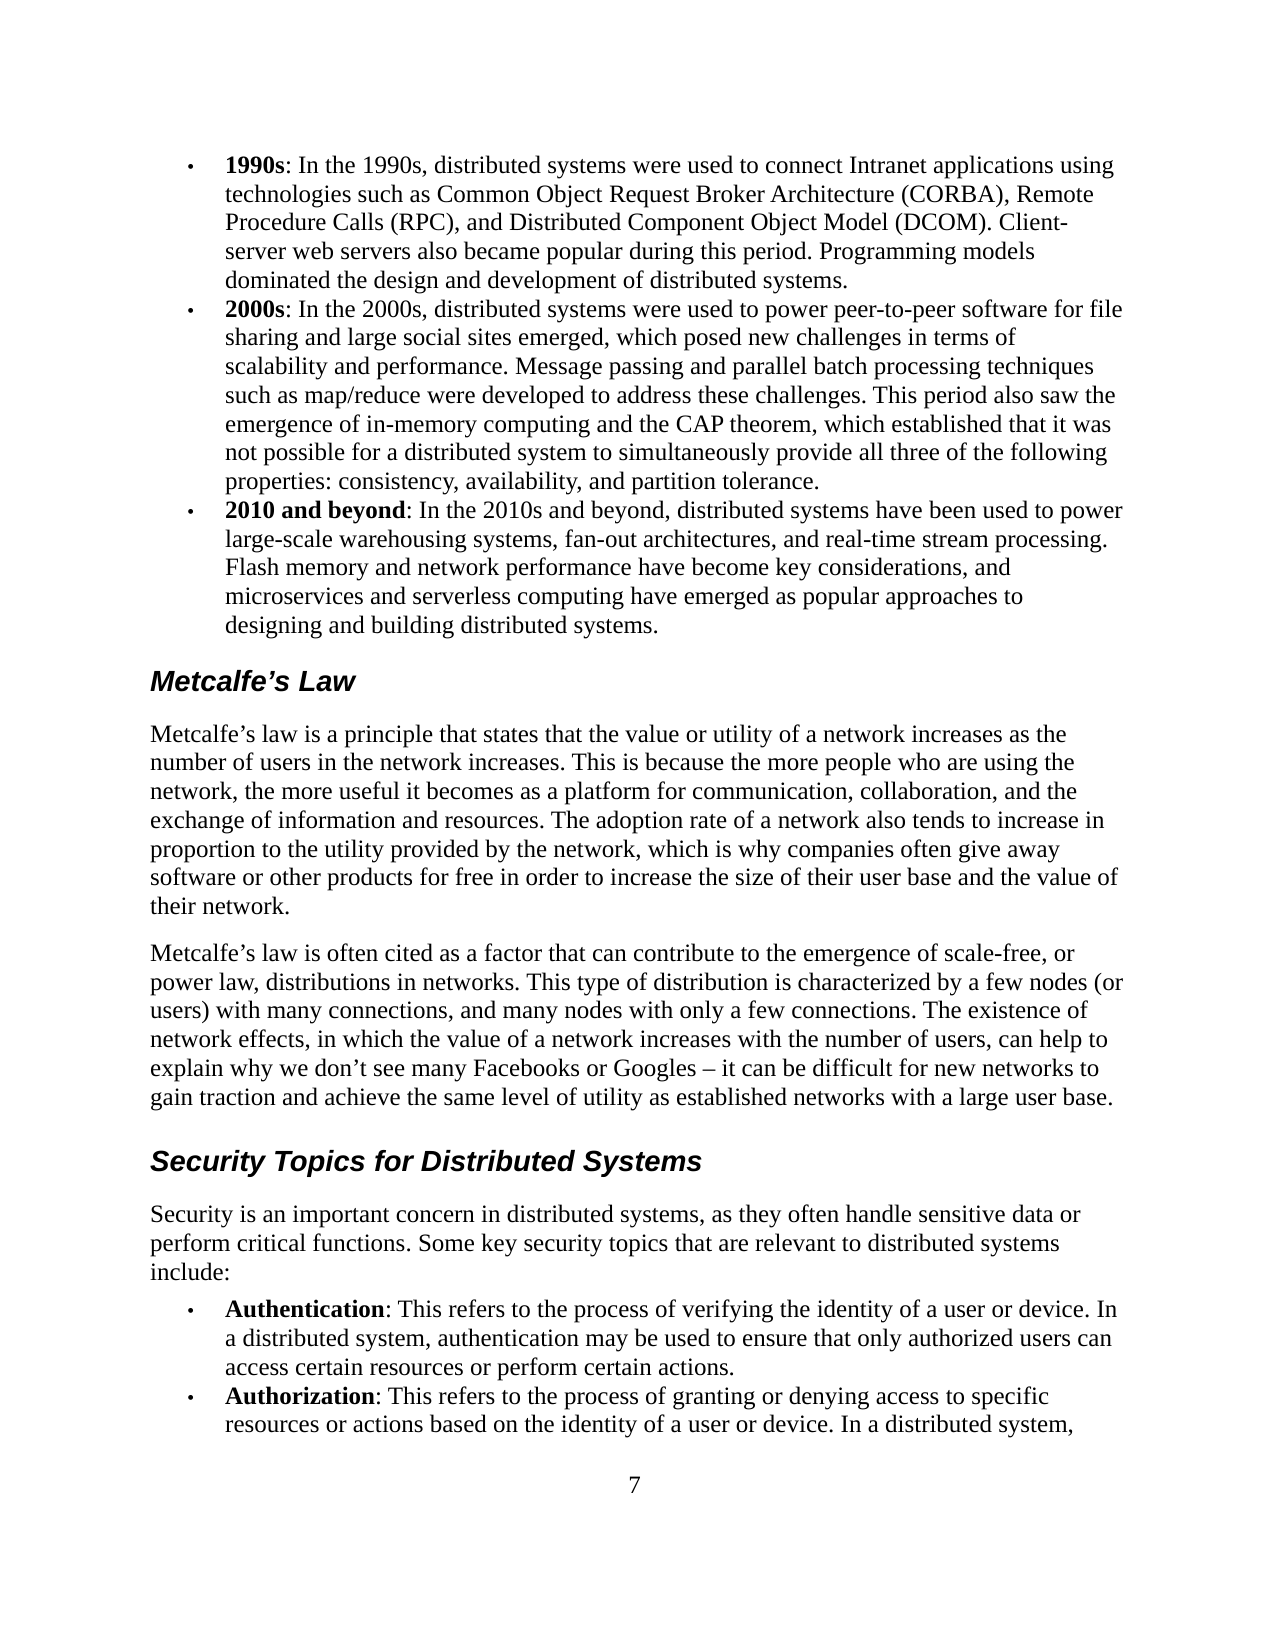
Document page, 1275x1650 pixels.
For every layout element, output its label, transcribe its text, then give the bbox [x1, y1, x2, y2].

list 2010 and beyond: In the 2010s and beyond, distributed systems have been used to power large-scale warehousing systems, fan-out architectures, and real-time stream processing. Flash memory and network performance have become key considerations, and microservices and serverless computing have emerged as popular approaches to designing and building distributed systems. [187, 495, 1125, 639]
list 2000s: In the 2000s, distributed systems were used to power peer-to-peer software for file sharing and large social sites emerged, which posed new challenges in terms of scalability and performance. Message passing and parallel batch processing techniques such as map/reduce were developed to address these challenges. This period also saw the emergence of in-memory computing and the CAP theorem, which established that it was not possible for a distributed system to simultaneously provide all three of the following properties: consistency, availability, and partition tolerance. [187, 294, 1125, 495]
text Metcalfe’s law is a principle that states that the value or utility of a network increases as the number of users in the network increases. This is because the more people who are using the network, the more useful it becomes as a platform for communication, collaboration, and the exchange of information and resources. The adoption rate of a network also tends to increase in proportion to the utility provided by the network, which is why companies often give away software or other products for free in order to increase the size of their user base and the value of their network. [150, 719, 1125, 920]
text Security is an important concern in distributed systems, as they often handle sensitive data or perform critical functions. Some key security topics that are relevant to distributed systems include: [150, 1199, 1125, 1286]
list 1990s: In the 1990s, distributed systems were used to connect Intranet applications using technologies such as Common Object Request Broker Architecture (CORBA), Remote Procedure Calls (RPC), and Distributed Component Object Model (DCOM). Client-server web servers also became popular during this period. Programming models dominated the design and development of distributed systems. [187, 150, 1125, 294]
text Metcalfe’s law is often cited as a factor that can contribute to the emergence of scale-free, or power law, distributions in networks. This type of distribution is characterized by a few nodes (or users) with many connections, and many nodes with only a few connections. The existence of network effects, in which the value of a network increases with the number of users, can help to explain why we don’t see many Facebooks or Googles – it can be difficult for new networks to gain traction and achieve the same level of utility as established networks with a large user base. [150, 938, 1125, 1110]
list Authentication: This refers to the process of verifying the identity of a user or device. In a distributed system, authentication may be used to ensure that only authorized users can access certain resources or perform certain actions. [187, 1294, 1125, 1381]
subtitle Security Topics for Distributed Systems [150, 1144, 1125, 1178]
subtitle Metcalfe’s Law [150, 664, 1125, 697]
list Authorization: This refers to the process of granting or denying access to specific resources or actions based on the identity of a user or device. In a distributed system, [187, 1381, 1125, 1438]
